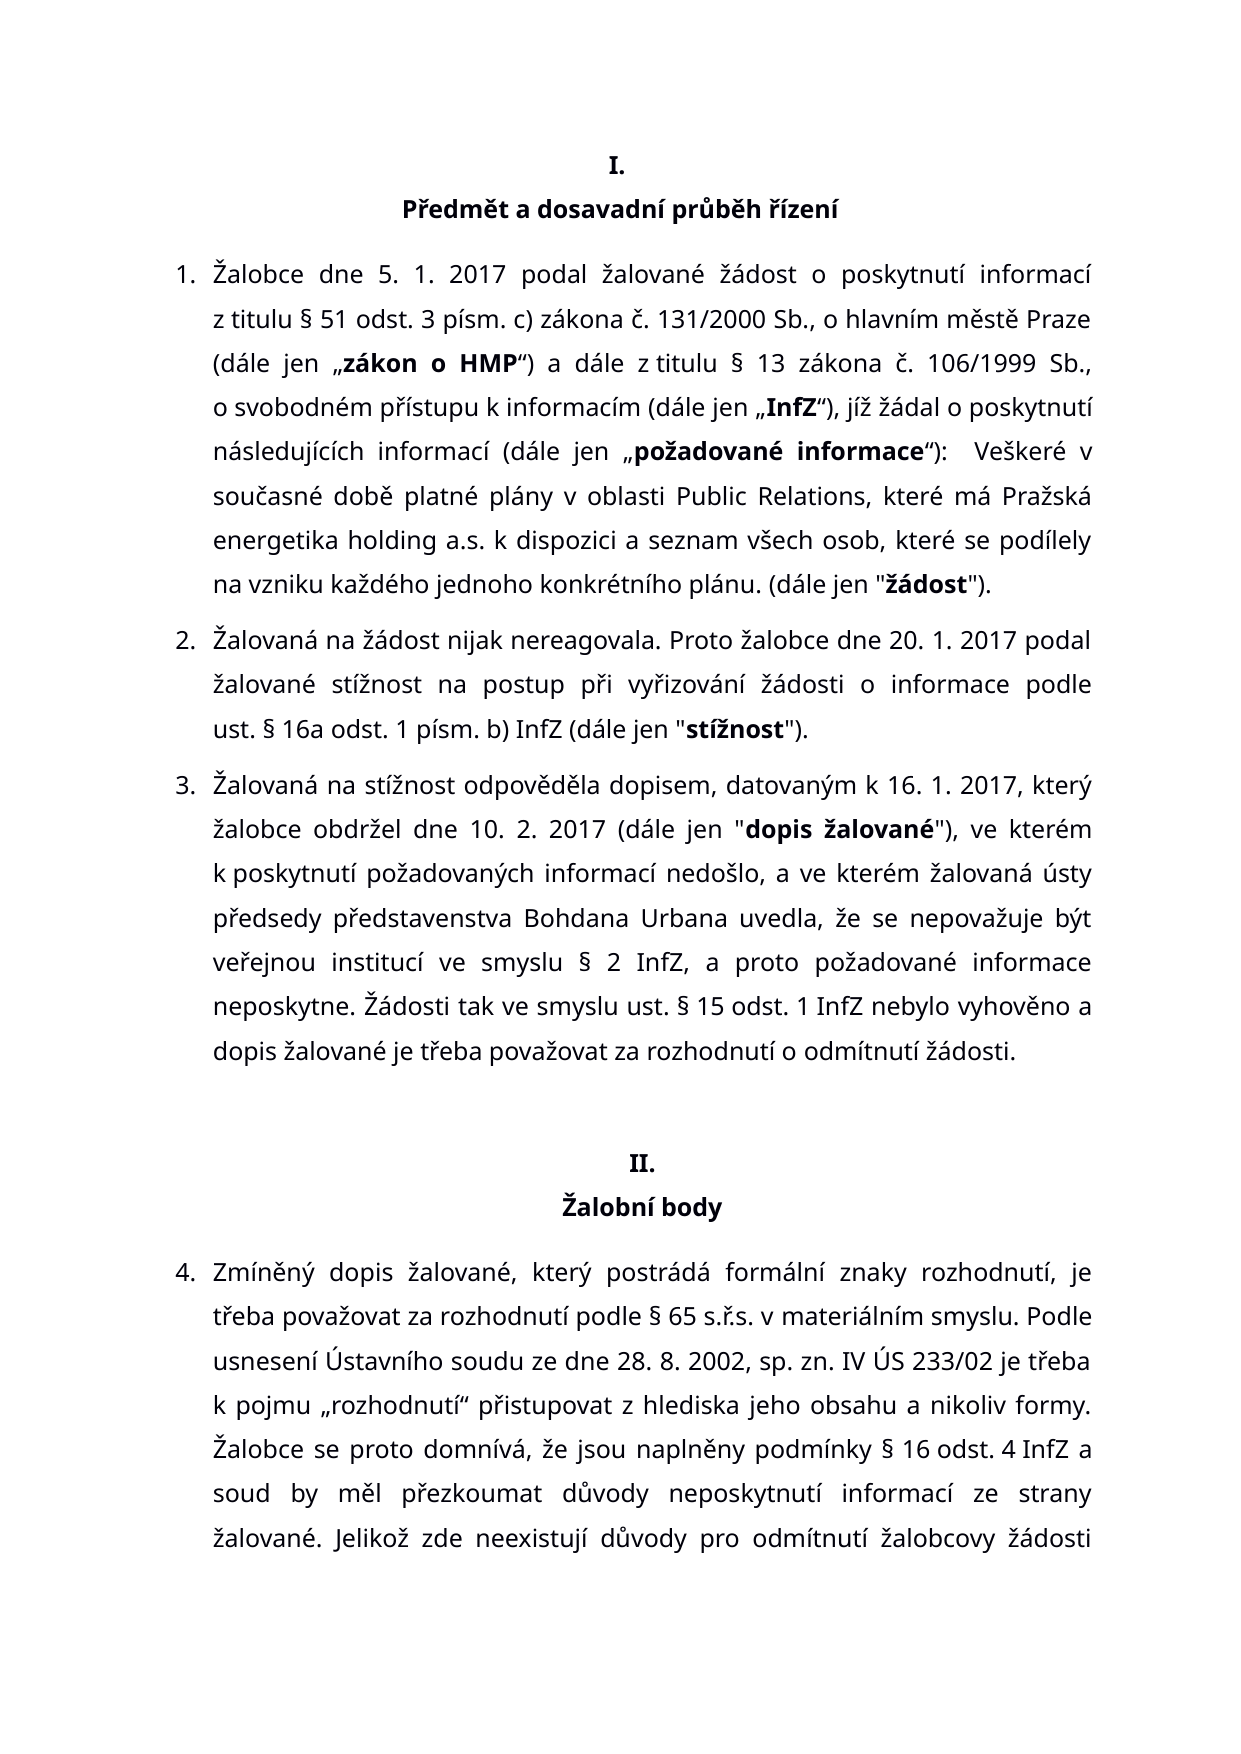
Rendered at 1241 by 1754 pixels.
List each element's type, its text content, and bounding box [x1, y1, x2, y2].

list Žalovaná na žádost nijak nereagovala. Proto žalobce dne 20. 1. 2017 podal žalované stížnost na postup při vyřizování žádosti o informace podle ust. § 16a odst. 1 písm. b) InfZ (dále jen "stížnost"). [175, 623, 1093, 746]
list Zmíněný dopis žalované, který postrádá formální znaky rozhodnutí, je třeba považovat za rozhodnutí podle § 65 s.ř.s. v materiálním smyslu. Podle usnesení Ústavního soudu ze dne 28. 8. 2002, sp. zn. IV ÚS 233/02 je třeba k pojmu „rozhodnutí“ přistupovat z hlediska jeho obsahu a nikoliv formy. Žalobce se proto domnívá, že jsou naplněny podmínky § 16 odst. 4 InfZ a soud by měl přezkoumat důvody neposkytnutí informací ze strany žalované. Jelikož zde neexistují důvody pro odmítnutí žalobcovy žádosti [175, 1254, 1093, 1554]
list Žalovaná na stížnost odpověděla dopisem, datovaným k 16. 1. 2017, který žalobce obdržel dne 10. 2. 2017 (dále jen "dopis žalované"), ve kterém k poskytnutí požadovaných informací nedošlo, a ve kterém žalovaná ústy předsedy představenstva Bohdana Urbana uvedla, že se nepovažuje být veřejnou institucí ve smyslu § 2 InfZ, a proto požadované informace neposkytne. Žádosti tak ve smyslu ust. § 15 odst. 1 InfZ nebylo vyhověno a dopis žalované je třeba považovat za rozhodnutí o odmítnutí žádosti. [175, 767, 1093, 1067]
list Žalobce dne 5. 1. 2017 podal žalované žádost o poskytnutí informací z titulu § 51 odst. 3 písm. c) zákona č. 131/2000 Sb., o hlavním městě Praze (dále jen „zákon o HMP“) a dále z titulu § 13 zákona č. 106/1999 Sb., o svobodném přístupu k informacím (dále jen „InfZ“), jíž žádal o poskytnutí následujících informací (dále jen „požadované informace“): Veškeré v současné době platné plány v oblasti Public Relations, které má Pražská energetika holding a.s. k dispozici a seznam všech osob, které se podílely na vzniku každého jednoho konkrétního plánu. (dále jen "žádost"). [175, 257, 1093, 601]
text II. [192, 1145, 1093, 1179]
text I. Předmět a dosavadní průběh řízení [148, 148, 1093, 226]
text Žalobní body [192, 1189, 1093, 1223]
